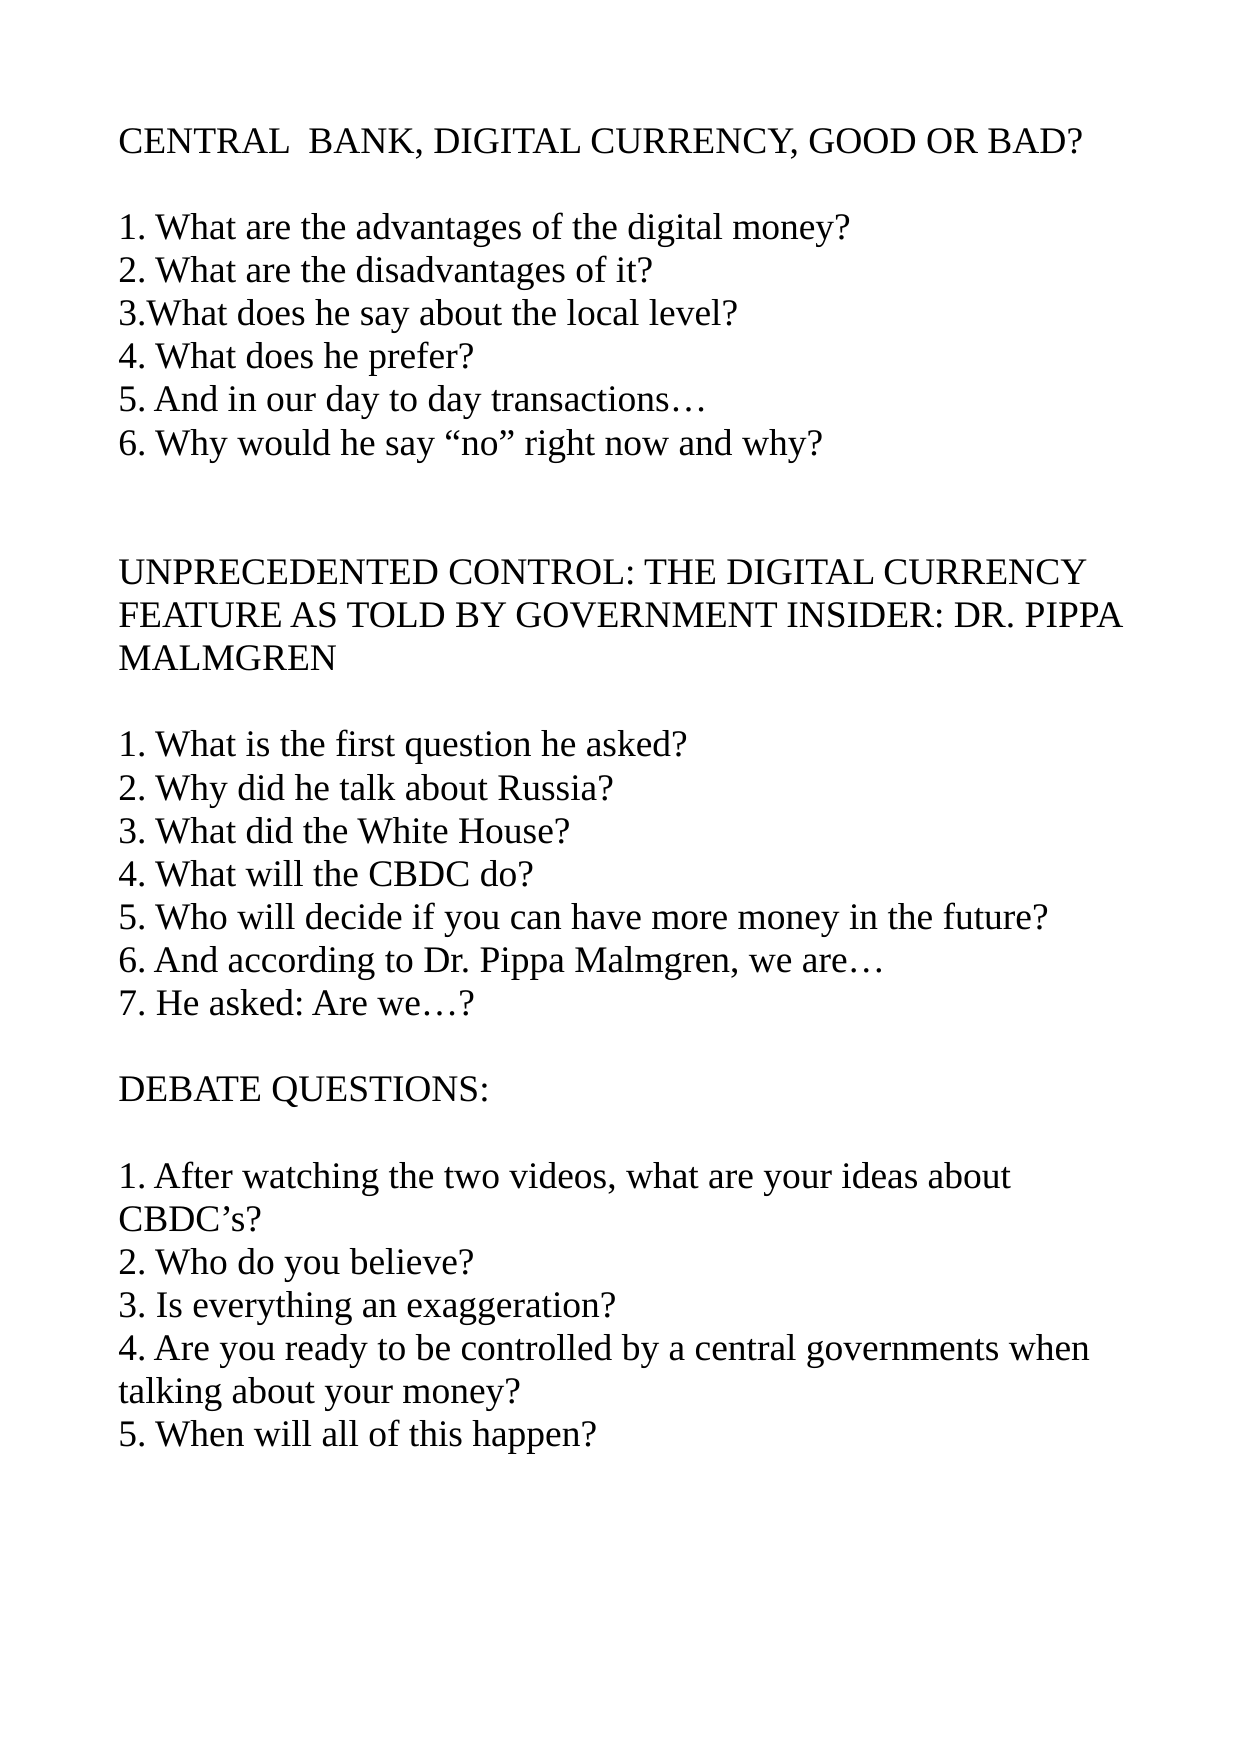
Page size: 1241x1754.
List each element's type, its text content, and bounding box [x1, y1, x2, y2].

text 3. What did the White House? [118, 808, 1122, 851]
text 1. After watching the two videos, what are your ideas about CBDC’s? [118, 1153, 1122, 1239]
text 4. What does he prefer? [118, 334, 1122, 377]
text 6. And according to Dr. Pippa Malmgren, we are… [118, 937, 1122, 981]
text 3. Is everything an exaggeration? [118, 1282, 1122, 1326]
text CENTRAL BANK, DIGITAL CURRENCY, GOOD OR BAD? [118, 118, 1122, 161]
text 4. Are you ready to be controlled by a central governments when talking about your money? [118, 1326, 1122, 1412]
text 5. Who will decide if you can have more money in the future? [118, 894, 1122, 937]
text UNPRECEDENTED CONTROL: THE DIGITAL CURRENCY FEATURE AS TOLD BY GOVERNMENT INSIDER: DR. PIPPA MALMGREN [118, 549, 1122, 679]
text 6. Why would he say “no” right now and why? [118, 420, 1122, 463]
text 2. What are the disadvantages of it? [118, 247, 1122, 291]
text 2. Who do you believe? [118, 1239, 1122, 1282]
text 1. What are the advantages of the digital money? [118, 204, 1122, 247]
text 7. He asked: Are we…? [118, 981, 1122, 1024]
text DEBATE QUESTIONS: [118, 1067, 1122, 1110]
text 1. What is the first question he asked? [118, 722, 1122, 765]
text 2. Why did he talk about Russia? [118, 765, 1122, 808]
text 5. And in our day to day transactions… [118, 377, 1122, 420]
text 5. When will all of this happen? [118, 1412, 1122, 1455]
text 4. What will the CBDC do? [118, 851, 1122, 894]
text 3.What does he say about the local level? [118, 291, 1122, 334]
